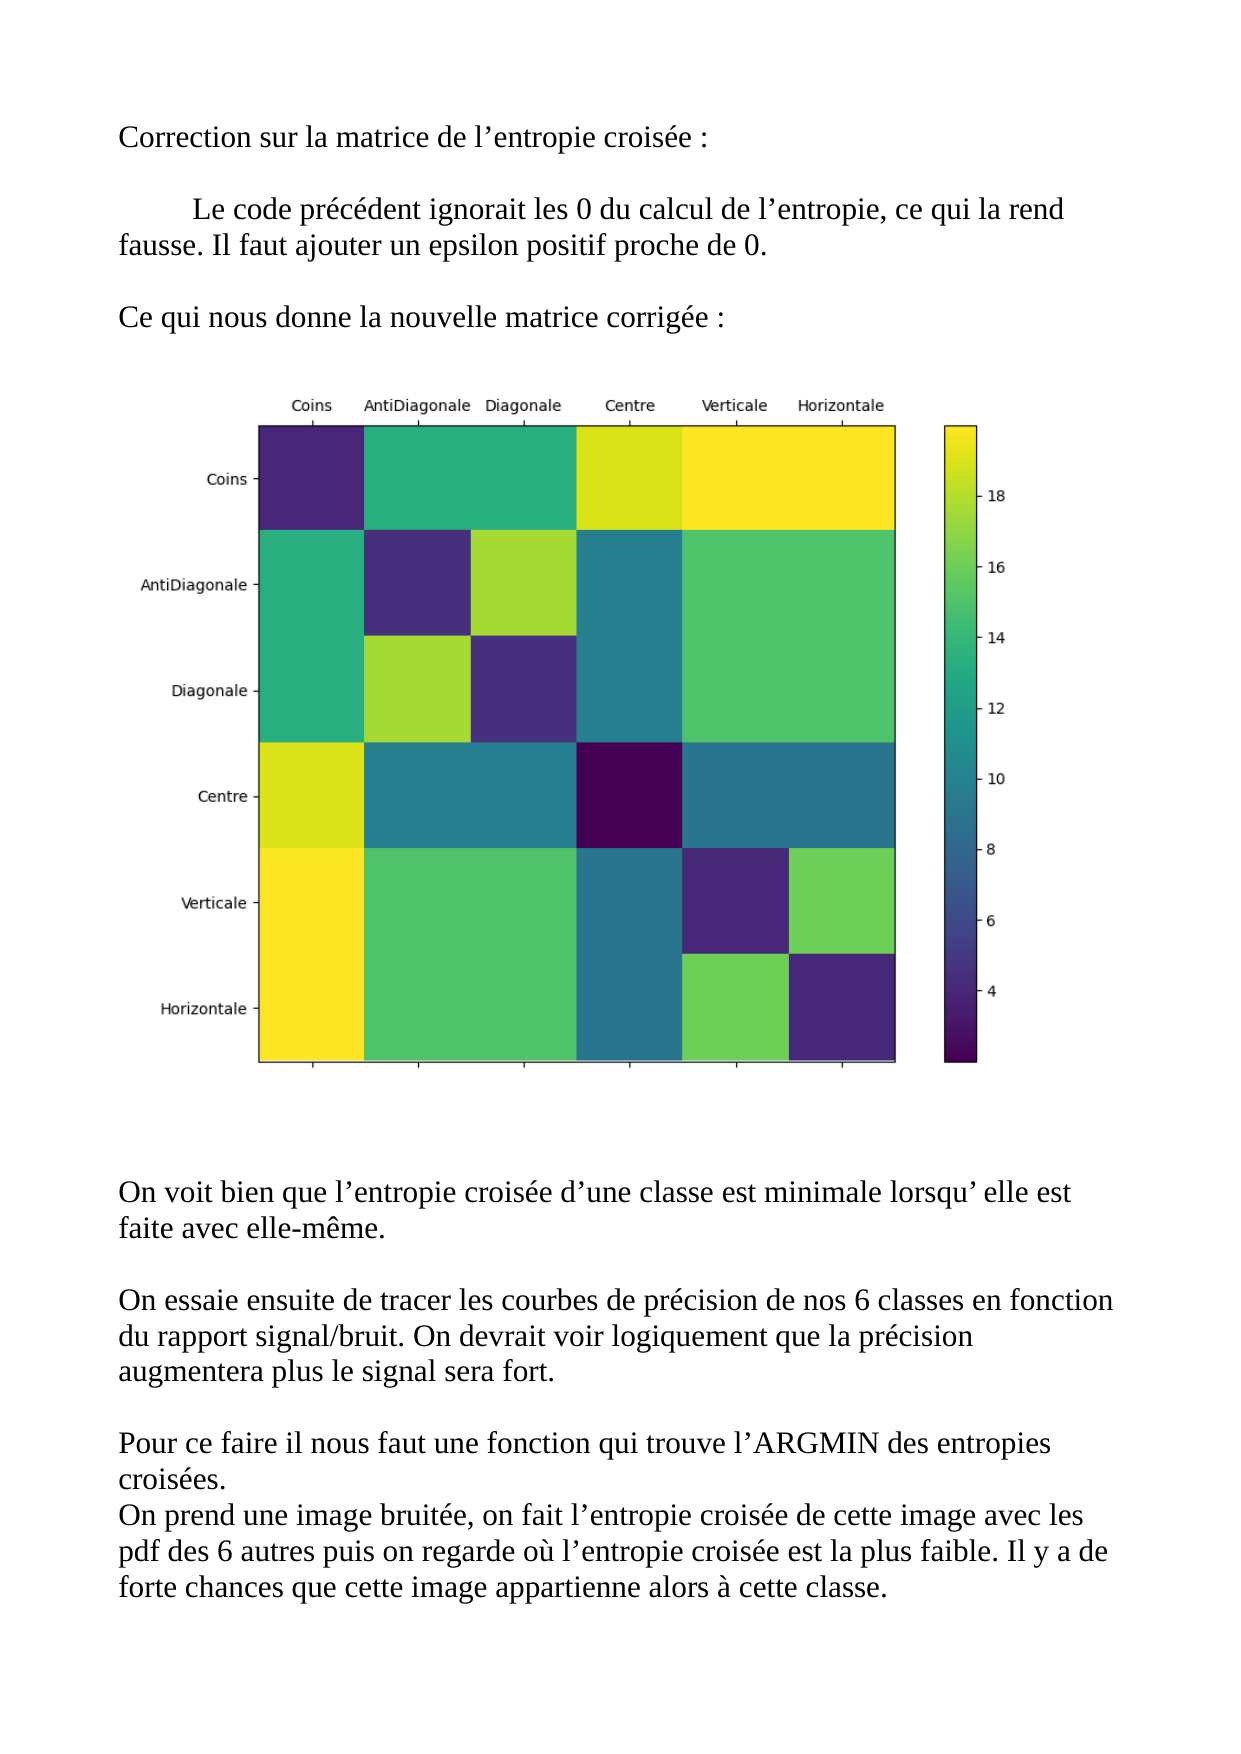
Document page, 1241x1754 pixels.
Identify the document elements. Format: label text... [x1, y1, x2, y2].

text Pour ce faire il nous faut une fonction qui trouve l’ARGMIN des entropies croisées. [118, 1424, 1122, 1496]
text On essaie ensuite de tracer les courbes de précision de nos 6 classes en fonction du rapport signal/bruit. On devrait voir logiquement que la précision augmentera plus le signal sera fort. [118, 1281, 1122, 1389]
text On voit bien que l’entropie croisée d’une classe est minimale lorsqu’ elle est faite avec elle-même. [118, 1173, 1122, 1245]
picture [101, 345, 1106, 1087]
text Correction sur la matrice de l’entropie croisée : [118, 118, 1122, 154]
text On prend une image bruitée, on fait l’entropie croisée de cette image avec les pdf des 6 autres puis on regarde où l’entropie croisée est la plus faible. Il y a de forte chances que cette image appartienne alors à cette classe. [118, 1496, 1122, 1604]
text Le code précédent ignorait les 0 du calcul de l’entropie, ce qui la rend fausse. Il faut ajouter un epsilon positif proche de 0. [118, 190, 1122, 262]
text Ce qui nous donne la nouvelle matrice corrigée : [118, 298, 1122, 334]
